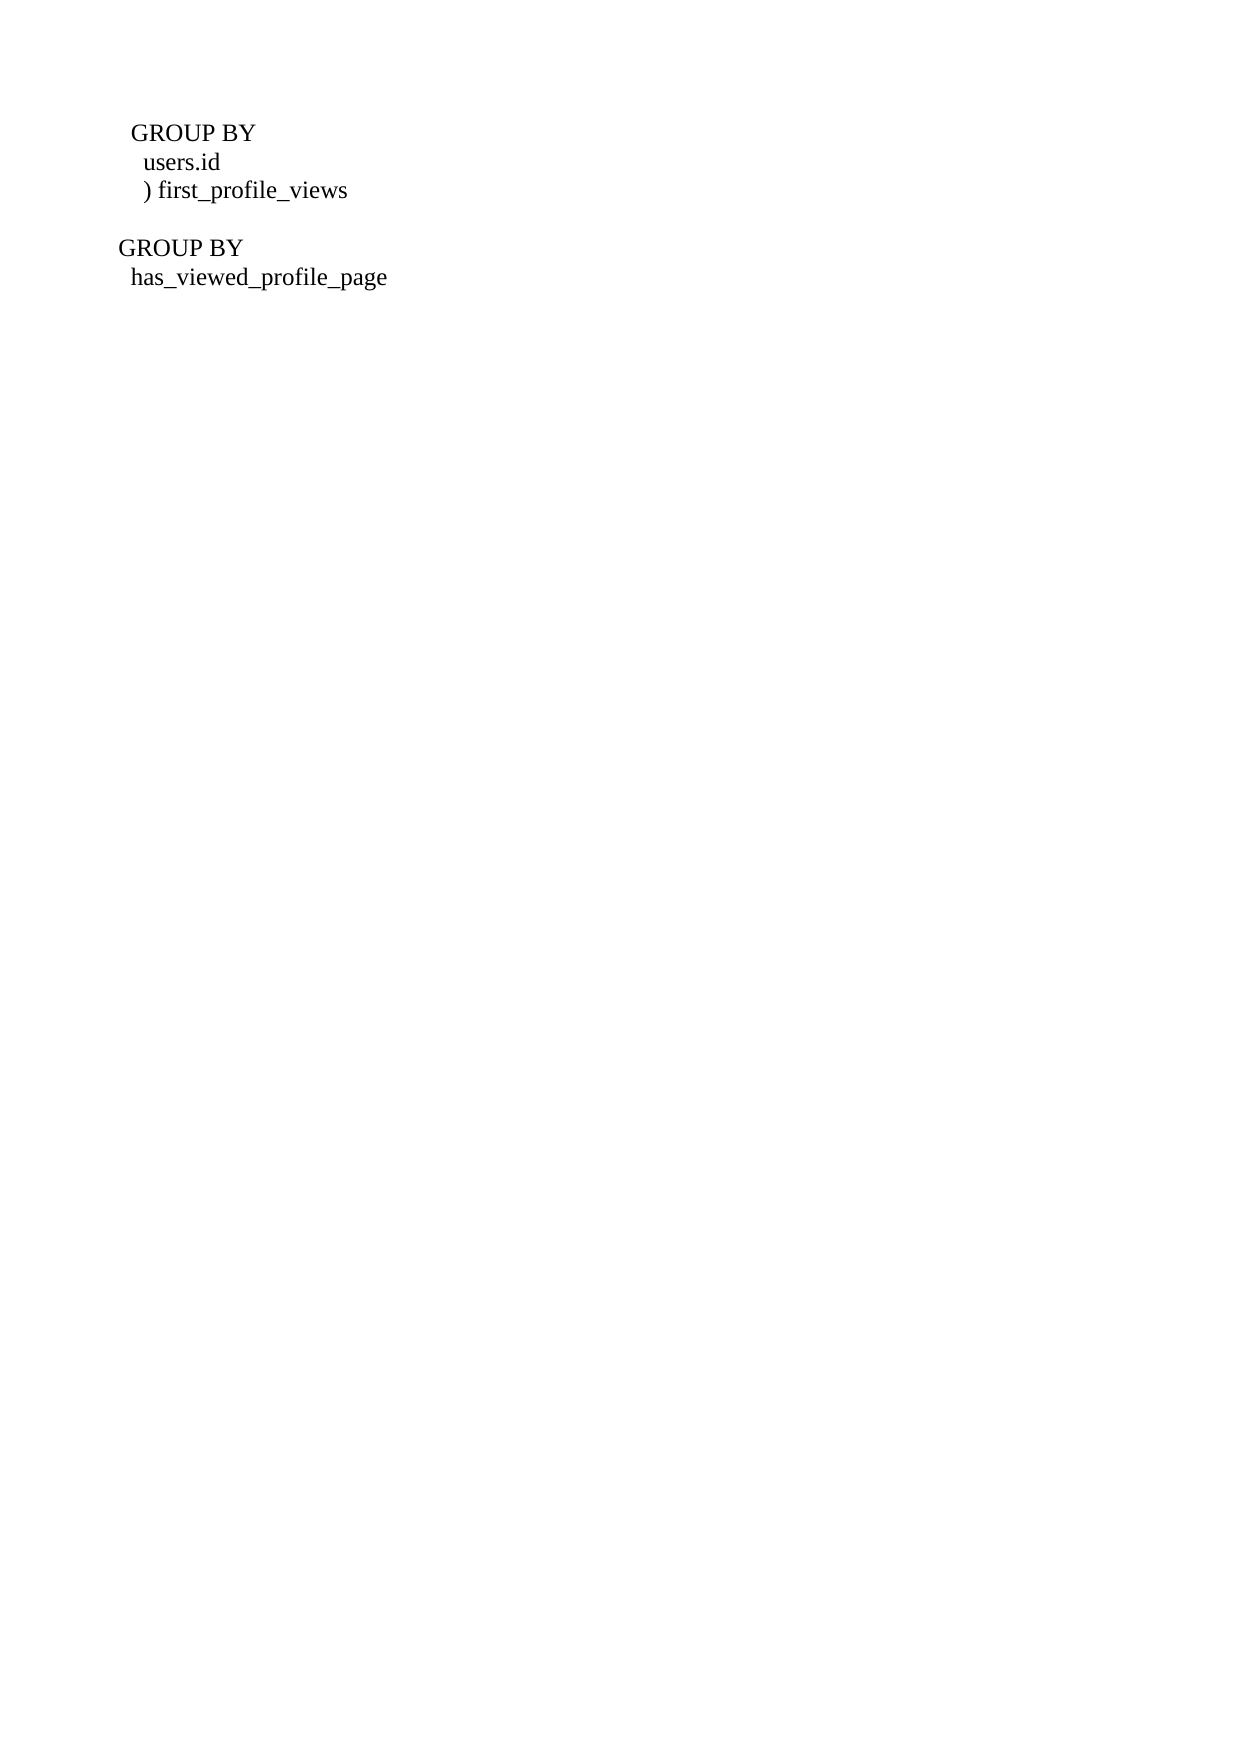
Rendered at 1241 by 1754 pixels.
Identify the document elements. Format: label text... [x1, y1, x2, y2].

text GROUP BY users.id ) first_profile_views GROUP BY has_viewed_profile_page [118, 118, 1122, 291]
